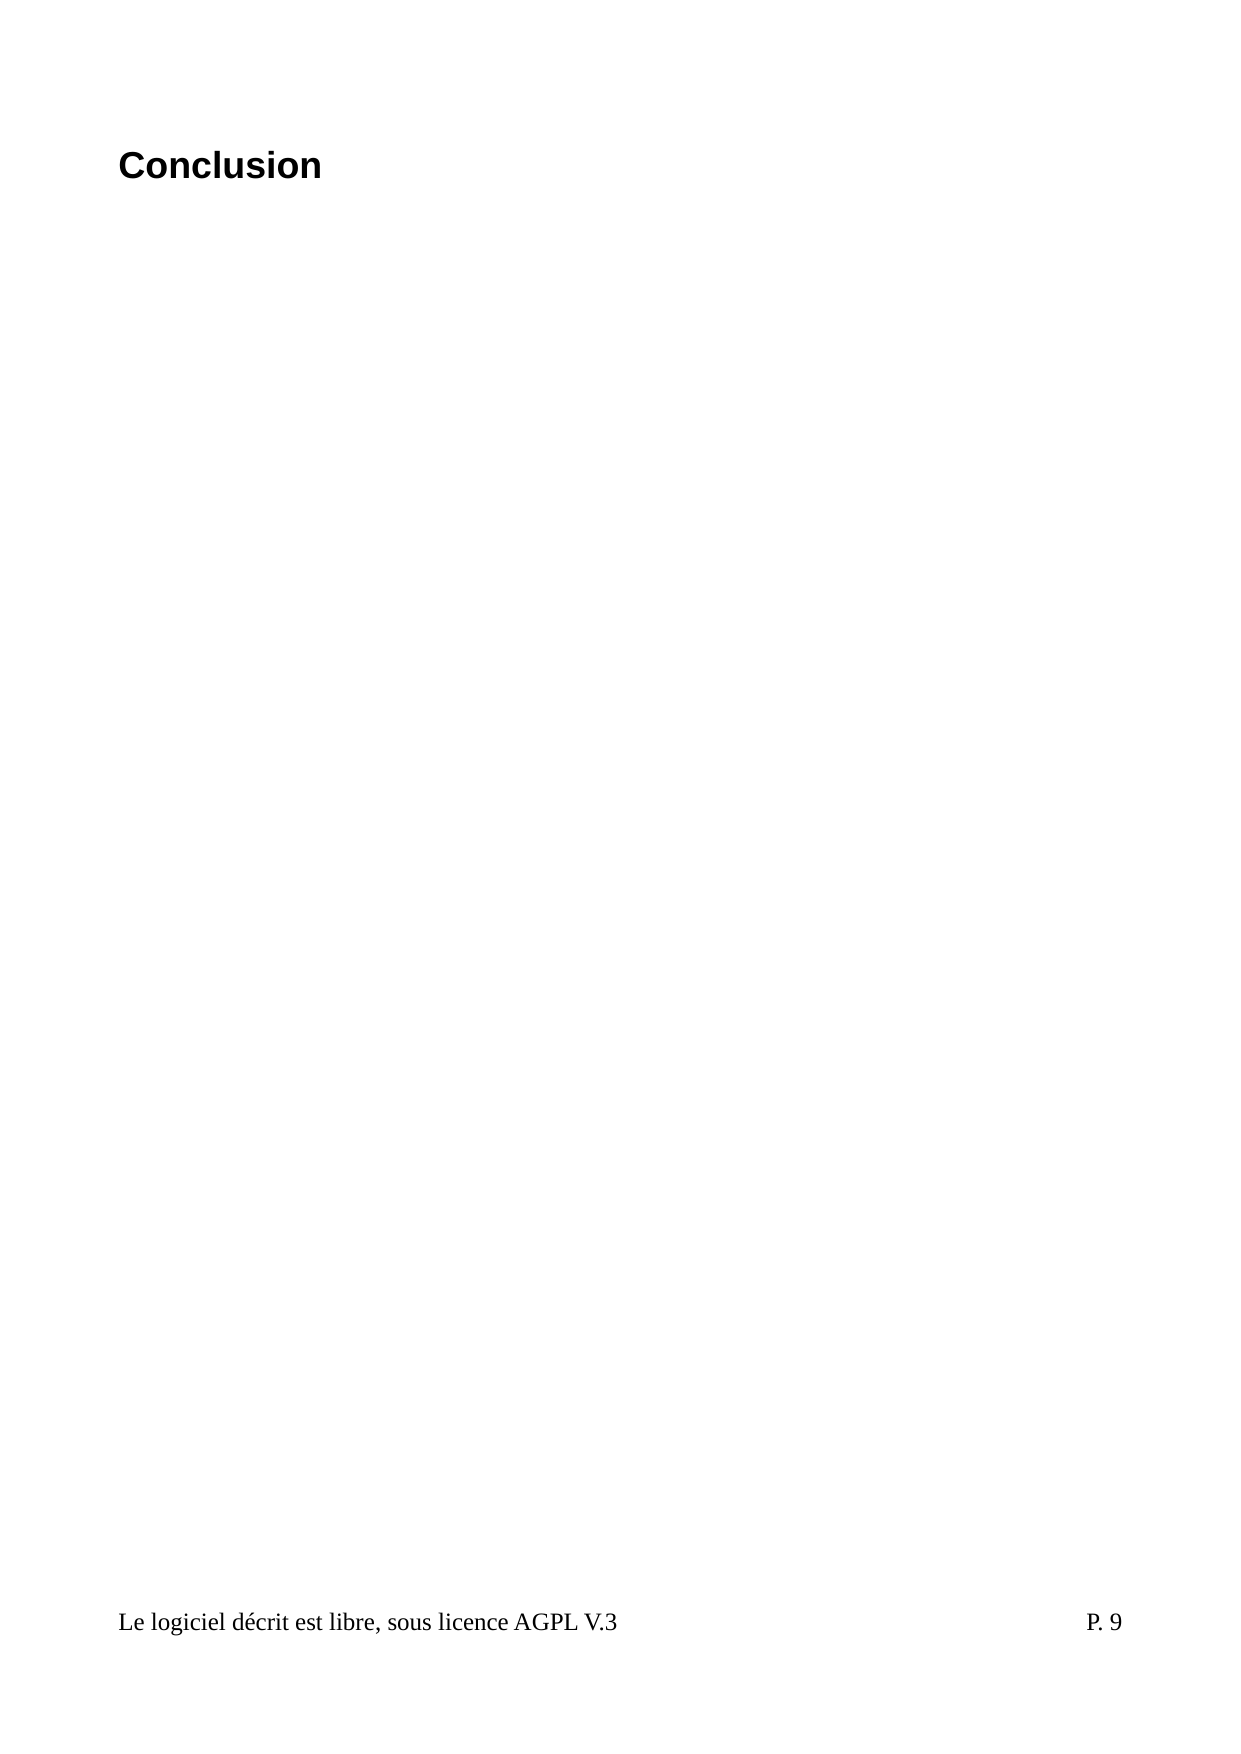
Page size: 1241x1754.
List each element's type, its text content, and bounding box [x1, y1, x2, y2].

subtitle Conclusion [118, 143, 1122, 186]
